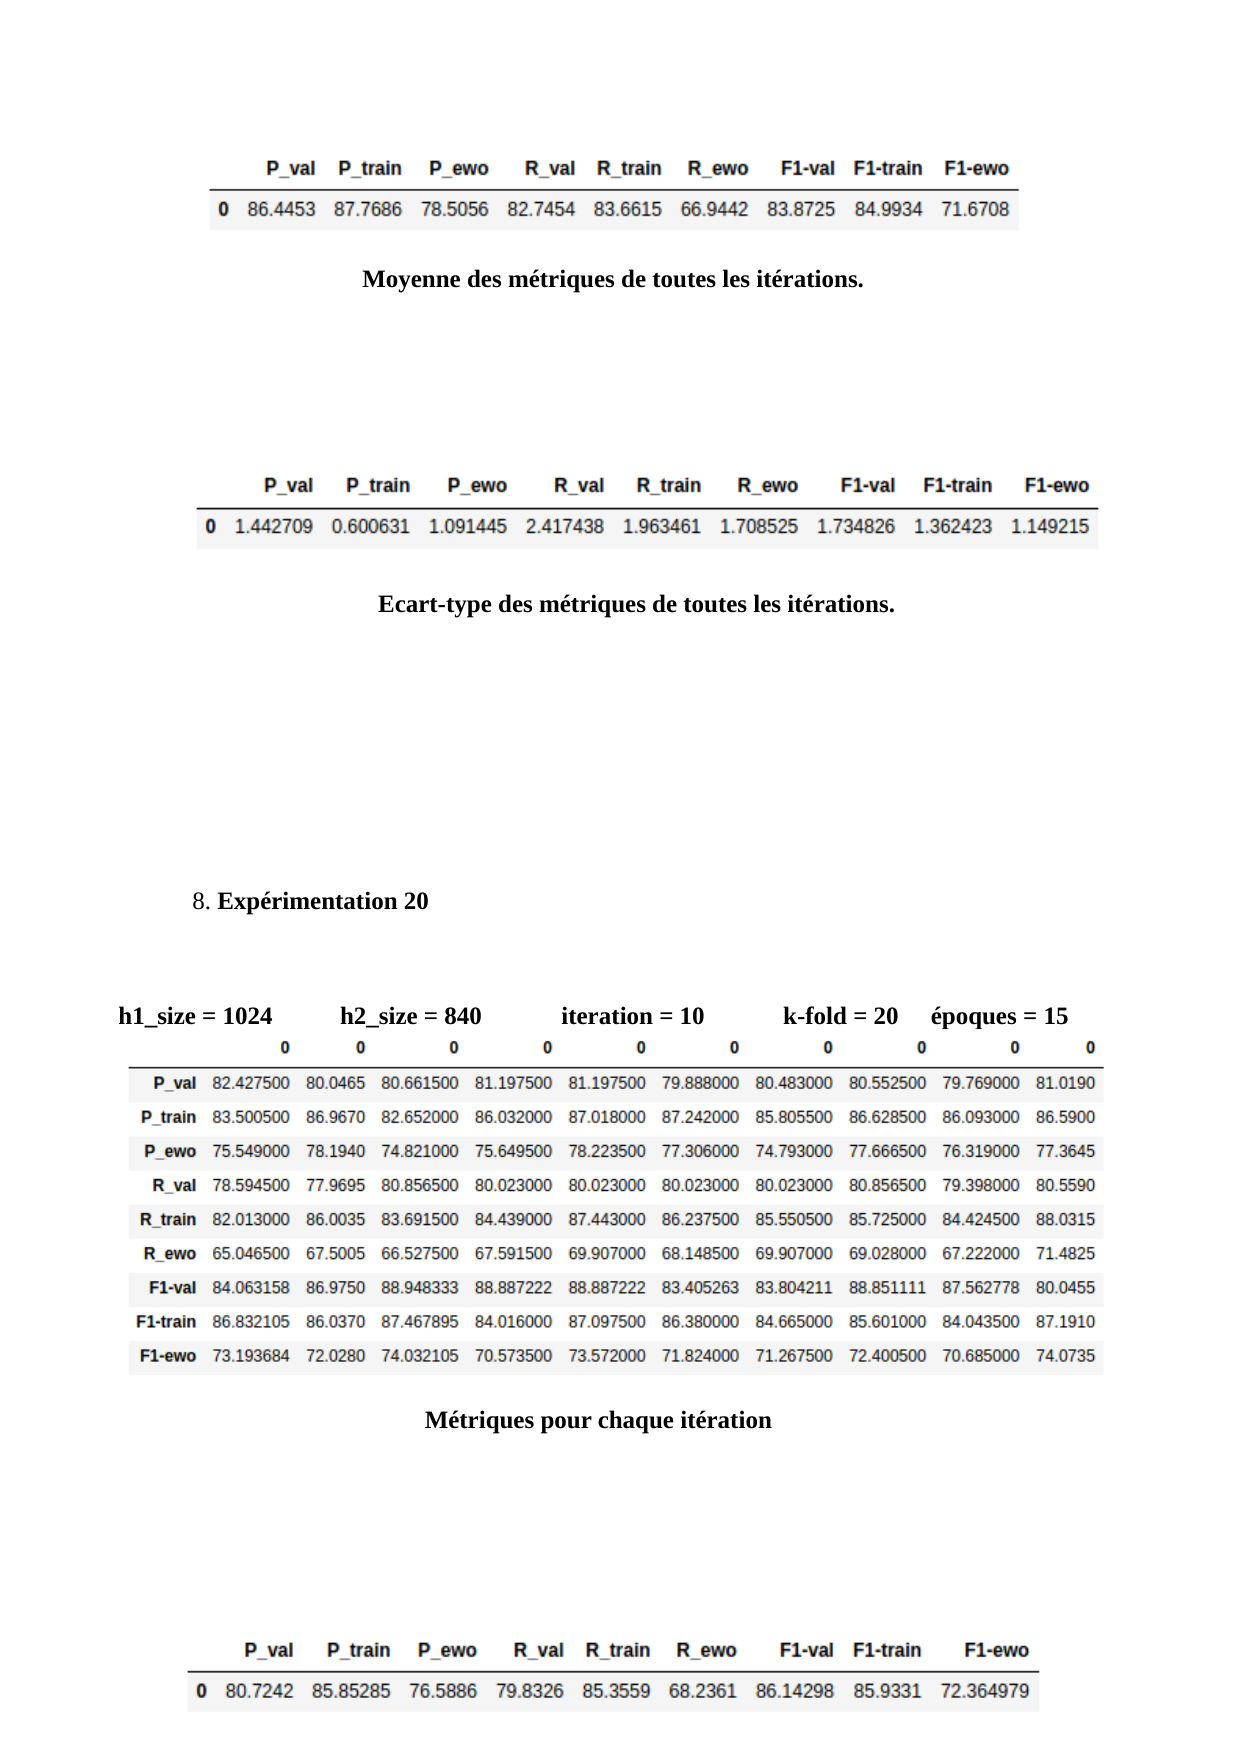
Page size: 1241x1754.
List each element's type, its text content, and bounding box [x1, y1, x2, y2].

text h1_size = 1024 h2_size = 840 iteration = 10 k-fold = 20 époques = 15 [118, 1001, 1122, 1029]
picture [183, 457, 1133, 565]
text 8. Expérimentation 20 [118, 886, 1122, 914]
picture [199, 139, 1041, 243]
picture [118, 1029, 1123, 1385]
picture [177, 1621, 1063, 1720]
